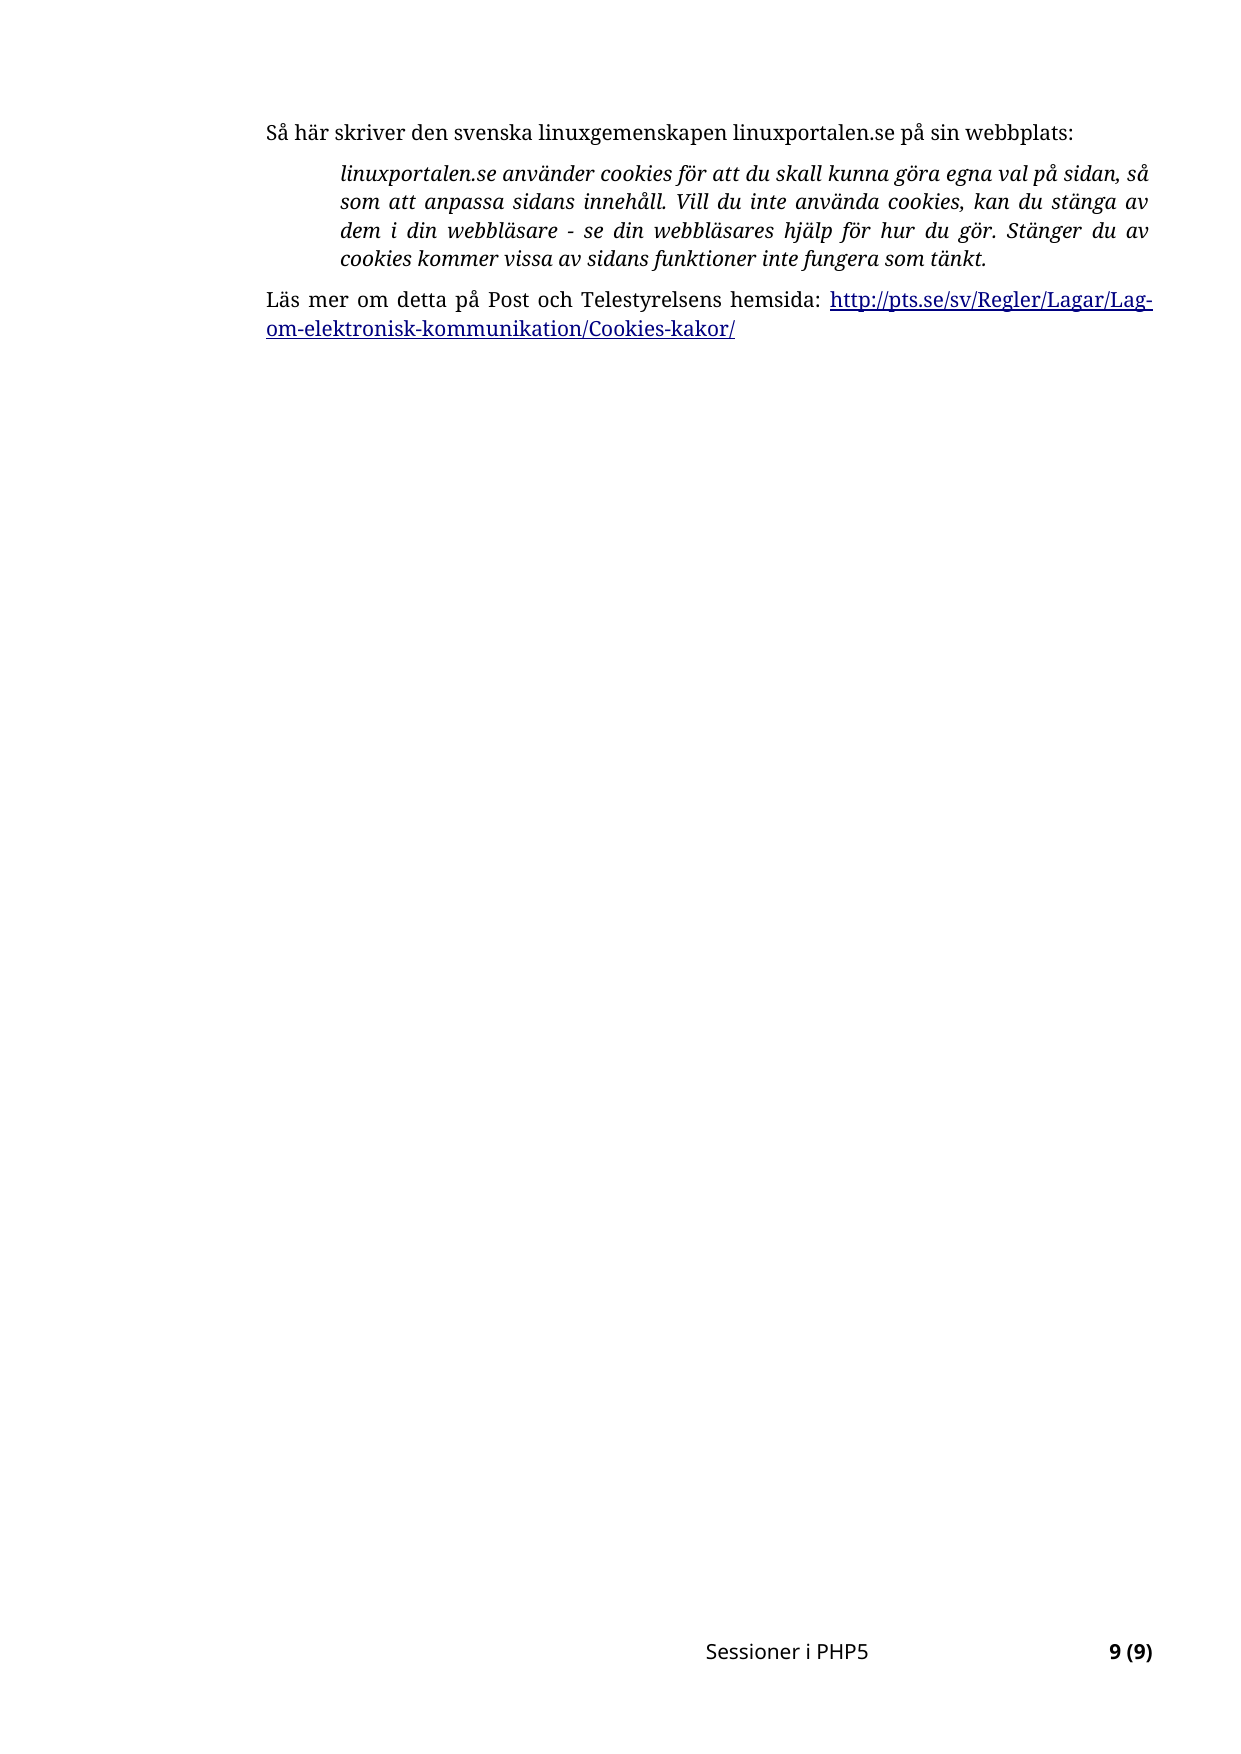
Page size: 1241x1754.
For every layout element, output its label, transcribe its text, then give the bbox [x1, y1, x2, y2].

text Läs mer om detta på Post och Telestyrelsens hemsida: http://pts.se/sv/Regler/Lagar/Lag-om-elektronisk-kommunikation/Cookies-kakor/ [266, 285, 1153, 342]
text Så här skriver den svenska linuxgemenskapen linuxportalen.se på sin webbplats: [266, 118, 1153, 147]
text linuxportalen.se använder cookies för att du skall kunna göra egna val på sidan, så som att anpassa sidans innehåll. Vill du inte använda cookies, kan du stänga av dem i din webbläsare - se din webbläsares hjälp för hur du gör. Stänger du av cookies kommer vissa av sidans funktioner inte fungera som tänkt. [340, 159, 1153, 273]
